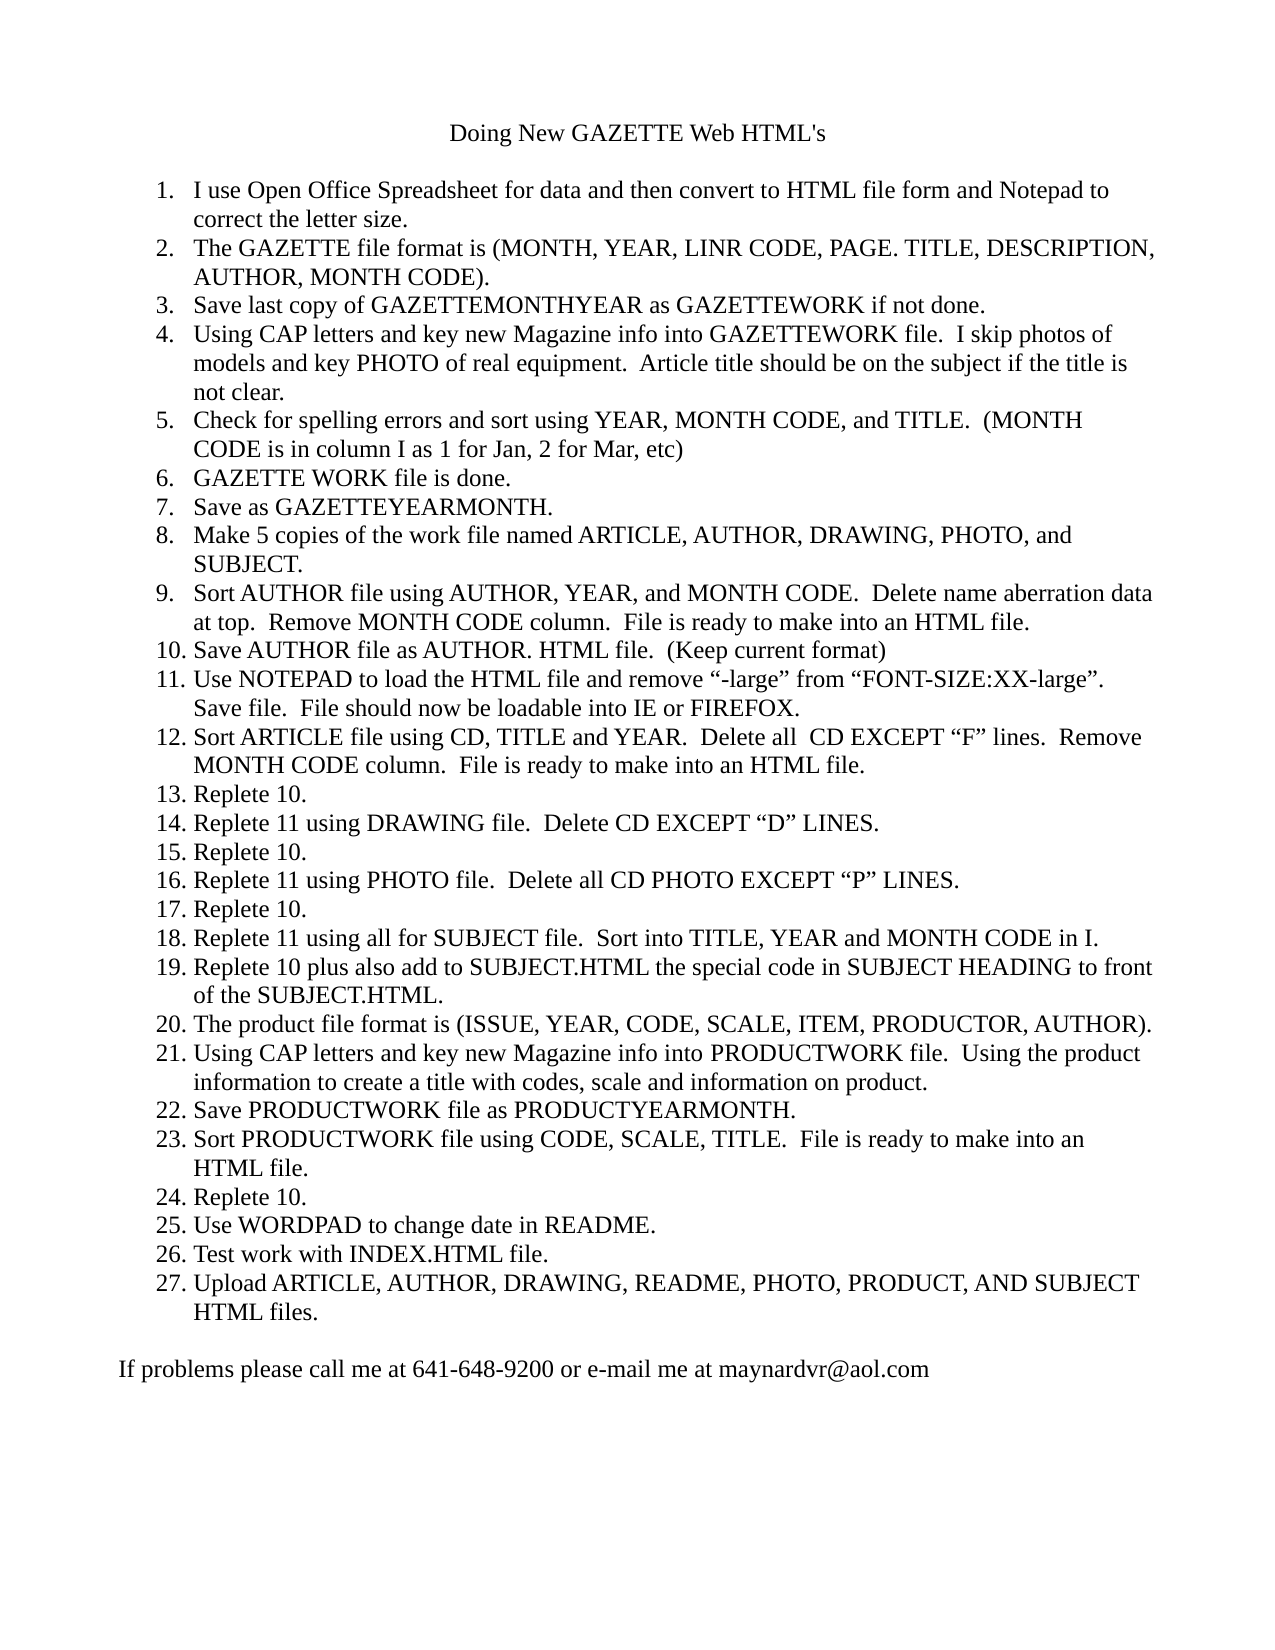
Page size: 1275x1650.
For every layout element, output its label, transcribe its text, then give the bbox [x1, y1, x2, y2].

list Using CAP letters and key new Magazine info into GAZETTEWORK file. I skip photos of models and key PHOTO of real equipment. Article title should be on the subject if the title is not clear. [156, 319, 1157, 406]
list Use NOTEPAD to load the HTML file and remove “-large” from “FONT-SIZE:XX-large”. Save file. File should now be loadable into IE or FIREFOX. [156, 664, 1157, 722]
list GAZETTE WORK file is done. [156, 463, 1157, 492]
list Replete 11 using all for SUBJECT file. Sort into TITLE, YEAR and MONTH CODE in I. [156, 923, 1157, 952]
list Replete 10. [156, 837, 1157, 866]
list Replete 10. [156, 894, 1157, 923]
list Test work with INDEX.HTML file. [156, 1239, 1157, 1268]
list Save last copy of GAZETTEMONTHYEAR as GAZETTEWORK if not done. [156, 291, 1157, 319]
list Save as GAZETTEYEARMONTH. [156, 492, 1157, 521]
list Replete 10. [156, 1182, 1157, 1211]
list The GAZETTE file format is (MONTH, YEAR, LINR CODE, PAGE. TITLE, DESCRIPTION, AUTHOR, MONTH CODE). [156, 233, 1157, 291]
list Using CAP letters and key new Magazine info into PRODUCTWORK file. Using the product information to create a title with codes, scale and information on product. [156, 1038, 1157, 1096]
list Make 5 copies of the work file named ARTICLE, AUTHOR, DRAWING, PHOTO, and SUBJECT. [156, 521, 1157, 578]
list Check for spelling errors and sort using YEAR, MONTH CODE, and TITLE. (MONTH CODE is in column I as 1 for Jan, 2 for Mar, etc) [156, 406, 1157, 463]
list Replete 10 plus also add to SUBJECT.HTML the special code in SUBJECT HEADING to front of the SUBJECT.HTML. [156, 952, 1157, 1009]
list Use WORDPAD to change date in README. [156, 1211, 1157, 1239]
list Sort AUTHOR file using AUTHOR, YEAR, and MONTH CODE. Delete name aberration data at top. Remove MONTH CODE column. File is ready to make into an HTML file. [156, 578, 1157, 636]
list Save AUTHOR file as AUTHOR. HTML file. (Keep current format) [156, 636, 1157, 664]
list I use Open Office Spreadsheet for data and then convert to HTML file form and Notepad to correct the letter size. [156, 176, 1157, 233]
list The product file format is (ISSUE, YEAR, CODE, SCALE, ITEM, PRODUCTOR, AUTHOR). [156, 1009, 1157, 1038]
list Sort ARTICLE file using CD, TITLE and YEAR. Delete all CD EXCEPT “F” lines. Remove MONTH CODE column. File is ready to make into an HTML file. [156, 722, 1157, 779]
list Upload ARTICLE, AUTHOR, DRAWING, README, PHOTO, PRODUCT, AND SUBJECT HTML files. [156, 1268, 1157, 1326]
list Save PRODUCTWORK file as PRODUCTYEARMONTH. [156, 1096, 1157, 1124]
list Sort PRODUCTWORK file using CODE, SCALE, TITLE. File is ready to make into an HTML file. [156, 1124, 1157, 1182]
list Replete 10. [156, 779, 1157, 808]
list Replete 11 using PHOTO file. Delete all CD PHOTO EXCEPT “P” LINES. [156, 866, 1157, 894]
text If problems please call me at 641-648-9200 or e-mail me at maynardvr@aol.com [118, 1354, 1157, 1383]
text Doing New GAZETTE Web HTML's [118, 118, 1157, 147]
list Replete 11 using DRAWING file. Delete CD EXCEPT “D” LINES. [156, 808, 1157, 837]
